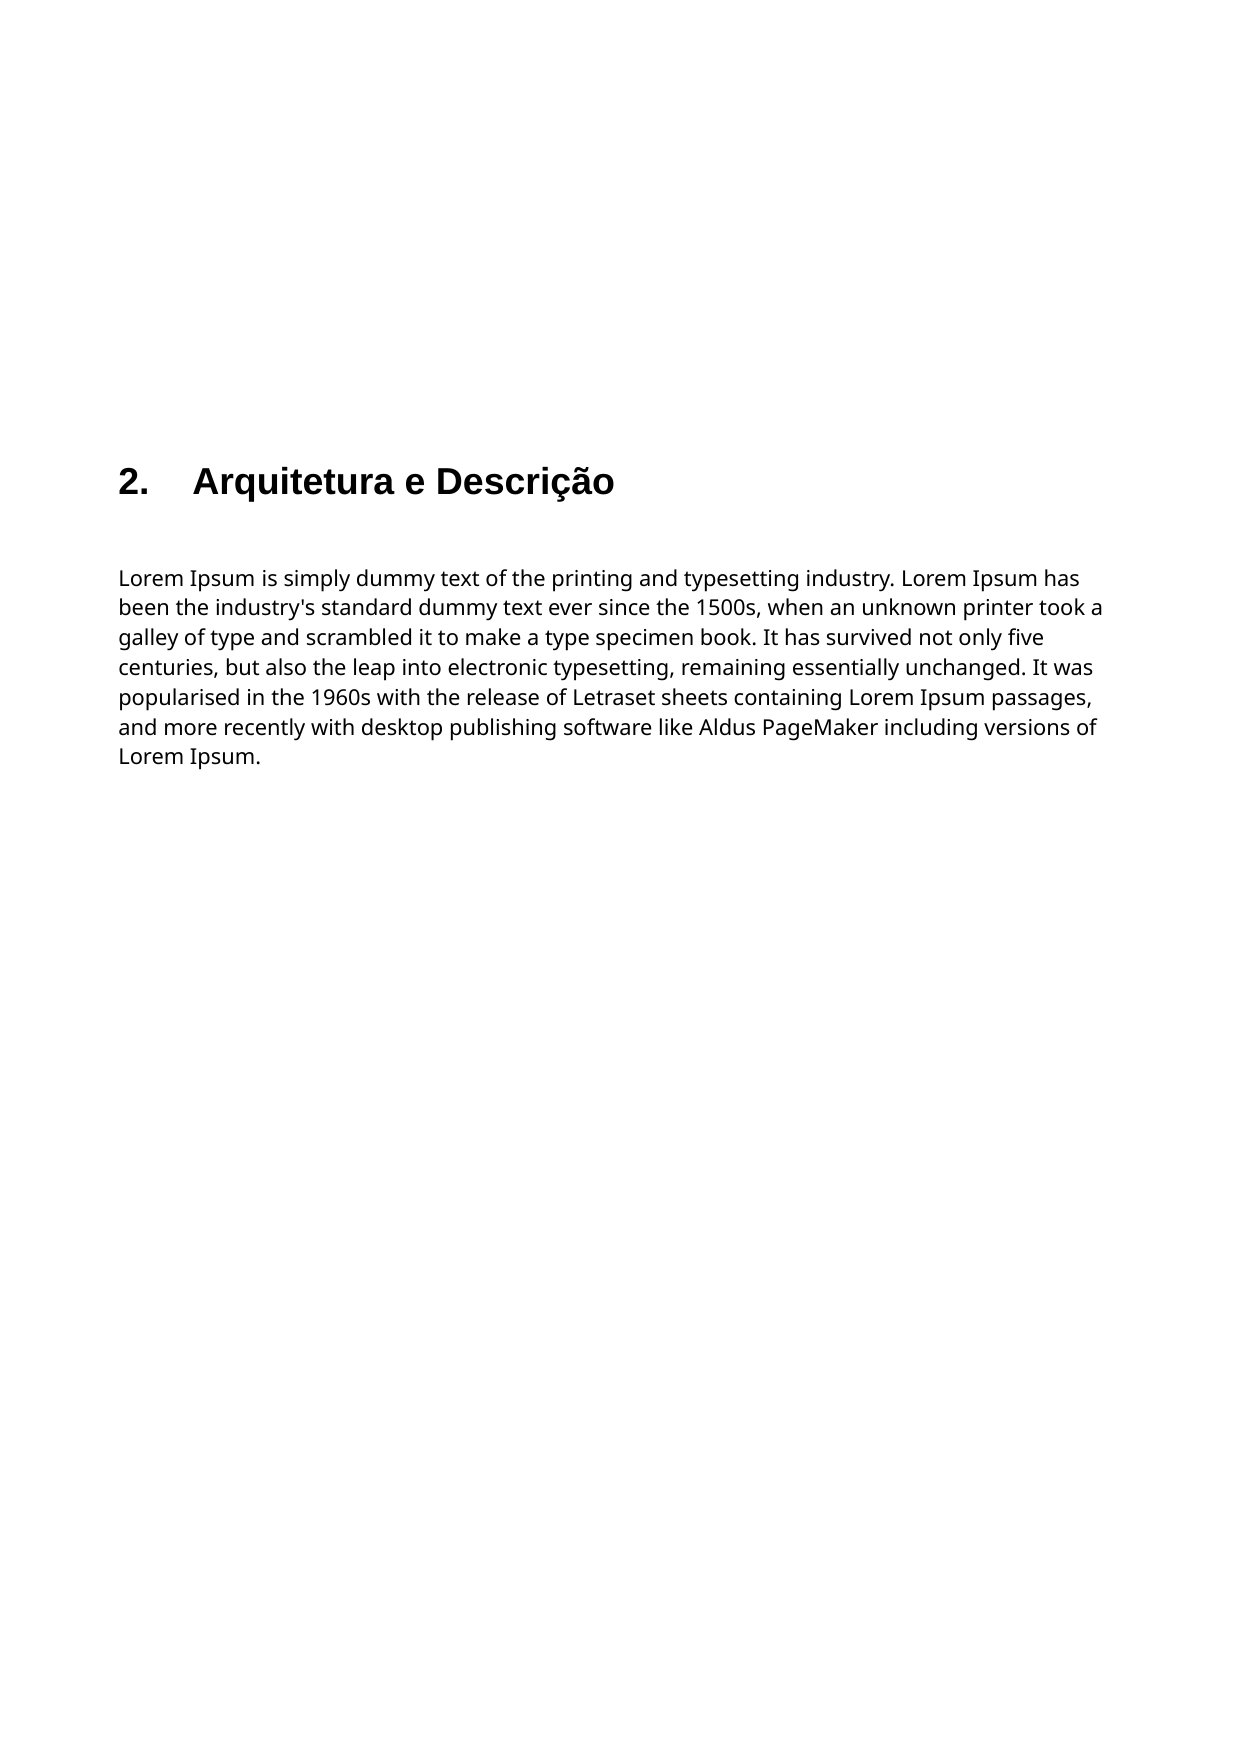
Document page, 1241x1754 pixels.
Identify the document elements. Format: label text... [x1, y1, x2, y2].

subtitle Arquitetura e Descrição [118, 459, 1122, 502]
text Lorem Ipsum is simply dummy text of the printing and typesetting industry. Lorem Ipsum has been the industry's standard dummy text ever since the 1500s, when an unknown printer took a galley of type and scrambled it to make a type specimen book. It has survived not only five centuries, but also the leap into electronic typesetting, remaining essentially unchanged. It was popularised in the 1960s with the release of Letraset sheets containing Lorem Ipsum passages, and more recently with desktop publishing software like Aldus PageMaker including versions of Lorem Ipsum. [118, 563, 1122, 771]
